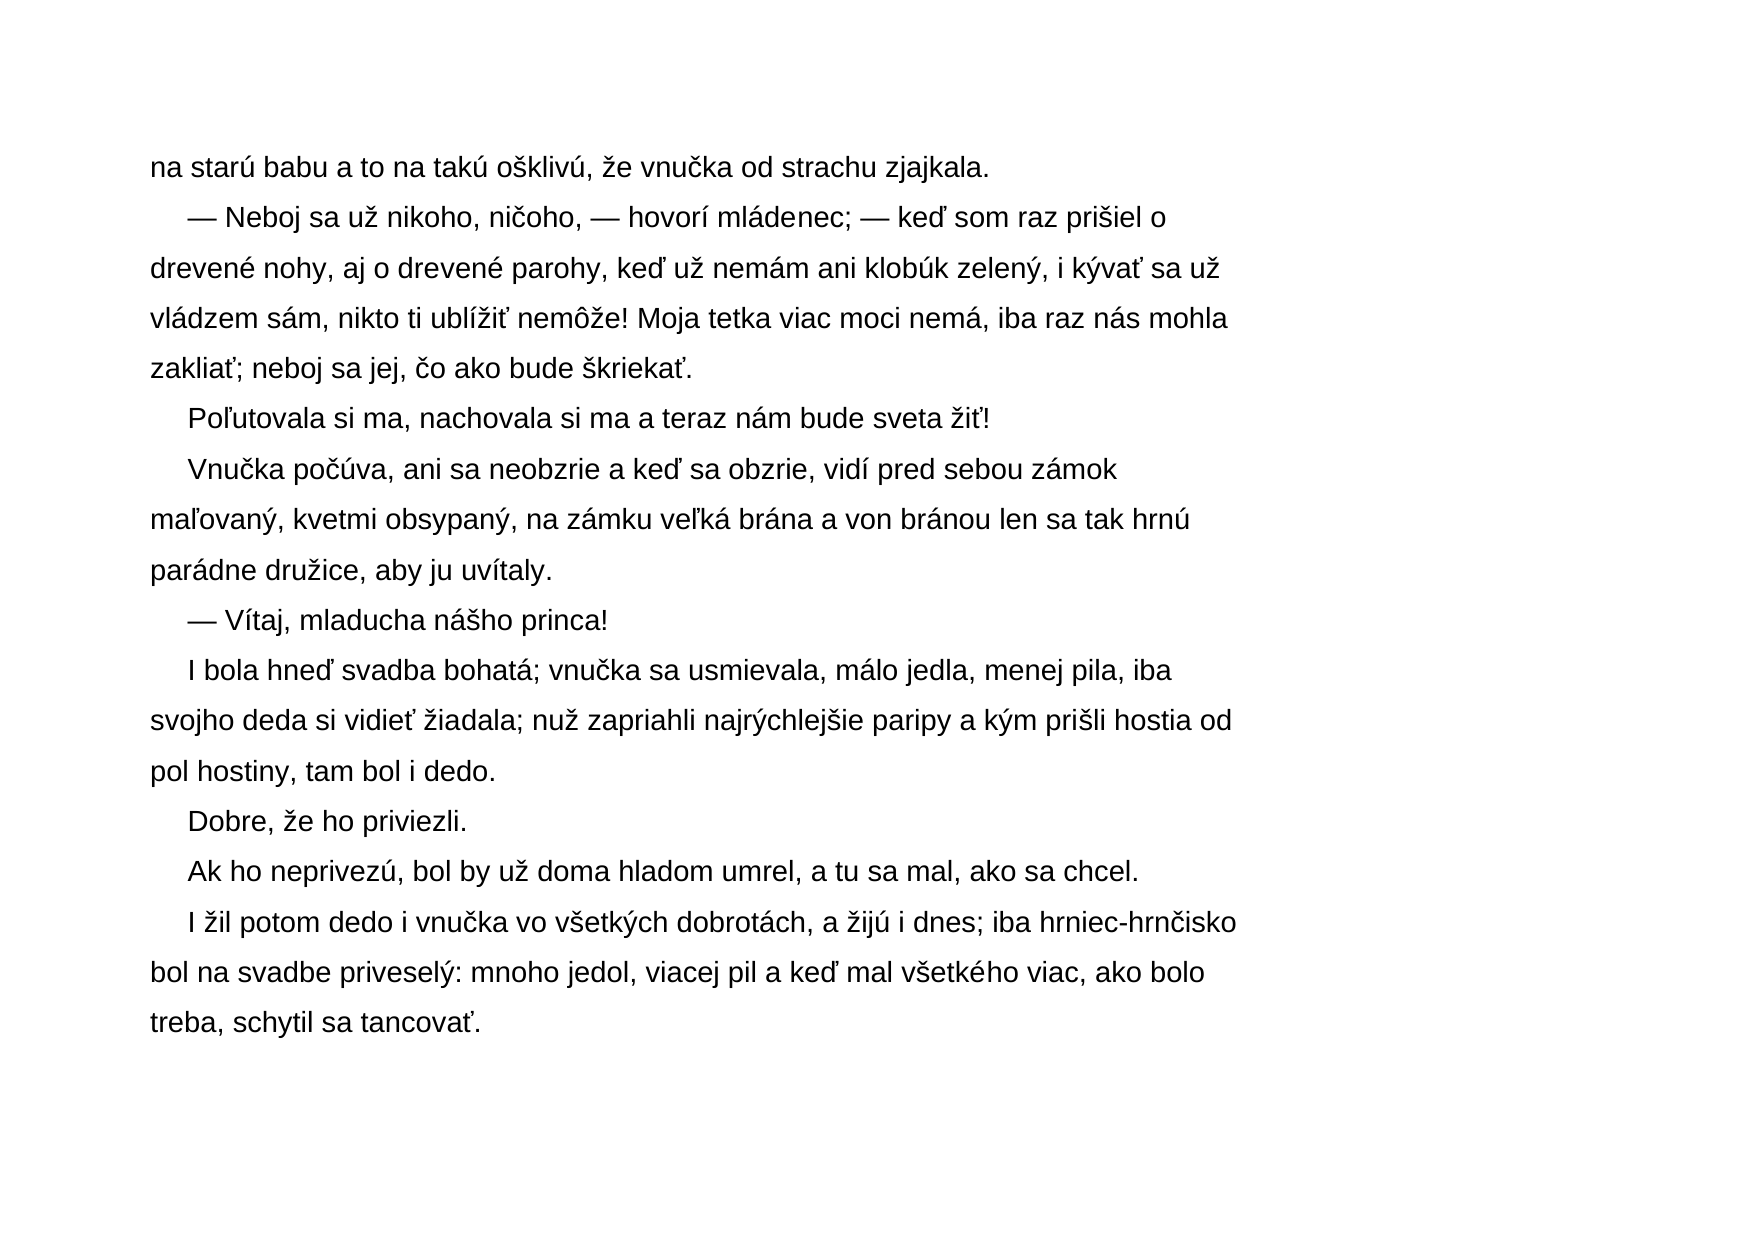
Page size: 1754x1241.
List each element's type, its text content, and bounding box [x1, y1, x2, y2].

text — Neboj sa už nikoho, ničoho, — hovorí mláde­nec; — keď som raz prišiel o drevené nohy, aj o dre­vené parohy, keď už nemám ani klobúk zelený, i kývať sa už vládzem sám, nikto ti ublížiť nemôže! Moja tetka viac moci nemá, iba raz nás mohla za­kliať; neboj sa jej, čo ako bude škriekať. [150, 200, 1243, 385]
text — Vítaj, mladucha nášho princa! [150, 603, 1243, 636]
text Dobre, že ho priviezli. [150, 804, 1243, 838]
text Ak ho neprivezú, bol by už doma hladom umrel, a tu sa mal, ako sa chcel. [150, 854, 1243, 888]
text na starú babu a to na takú ošklivú, že vnučka od strachu zjajkala. [150, 150, 1243, 183]
text I žil potom dedo i vnučka vo všetkých dobrotách, a žijú i dnes; iba hrniec-hrnčisko bol na svadbe priveselý: mnoho jedol, viacej pil a keď mal všetké­ho viac, ako bolo treba, schytil sa tancovať. [150, 905, 1243, 1039]
text Poľutovala si ma, nachovala si ma a teraz nám bude sveta žiť! [150, 402, 1243, 435]
text Vnučka počúva, ani sa neobzrie a keď sa obzrie, vidí pred sebou zámok maľovaný, kvetmi obsypaný, na zámku veľká brána a von bránou len sa tak hrnú parádne družice, aby ju uvítaly. [150, 452, 1243, 586]
text I bola hneď svadba bohatá; vnučka sa usmievala, málo jedla, menej pila, iba svojho deda si vidieť žia­dala; nuž zapriahli najrýchlejšie paripy a kým pri­šli hostia od pol hostiny, tam bol i dedo. [150, 653, 1243, 787]
